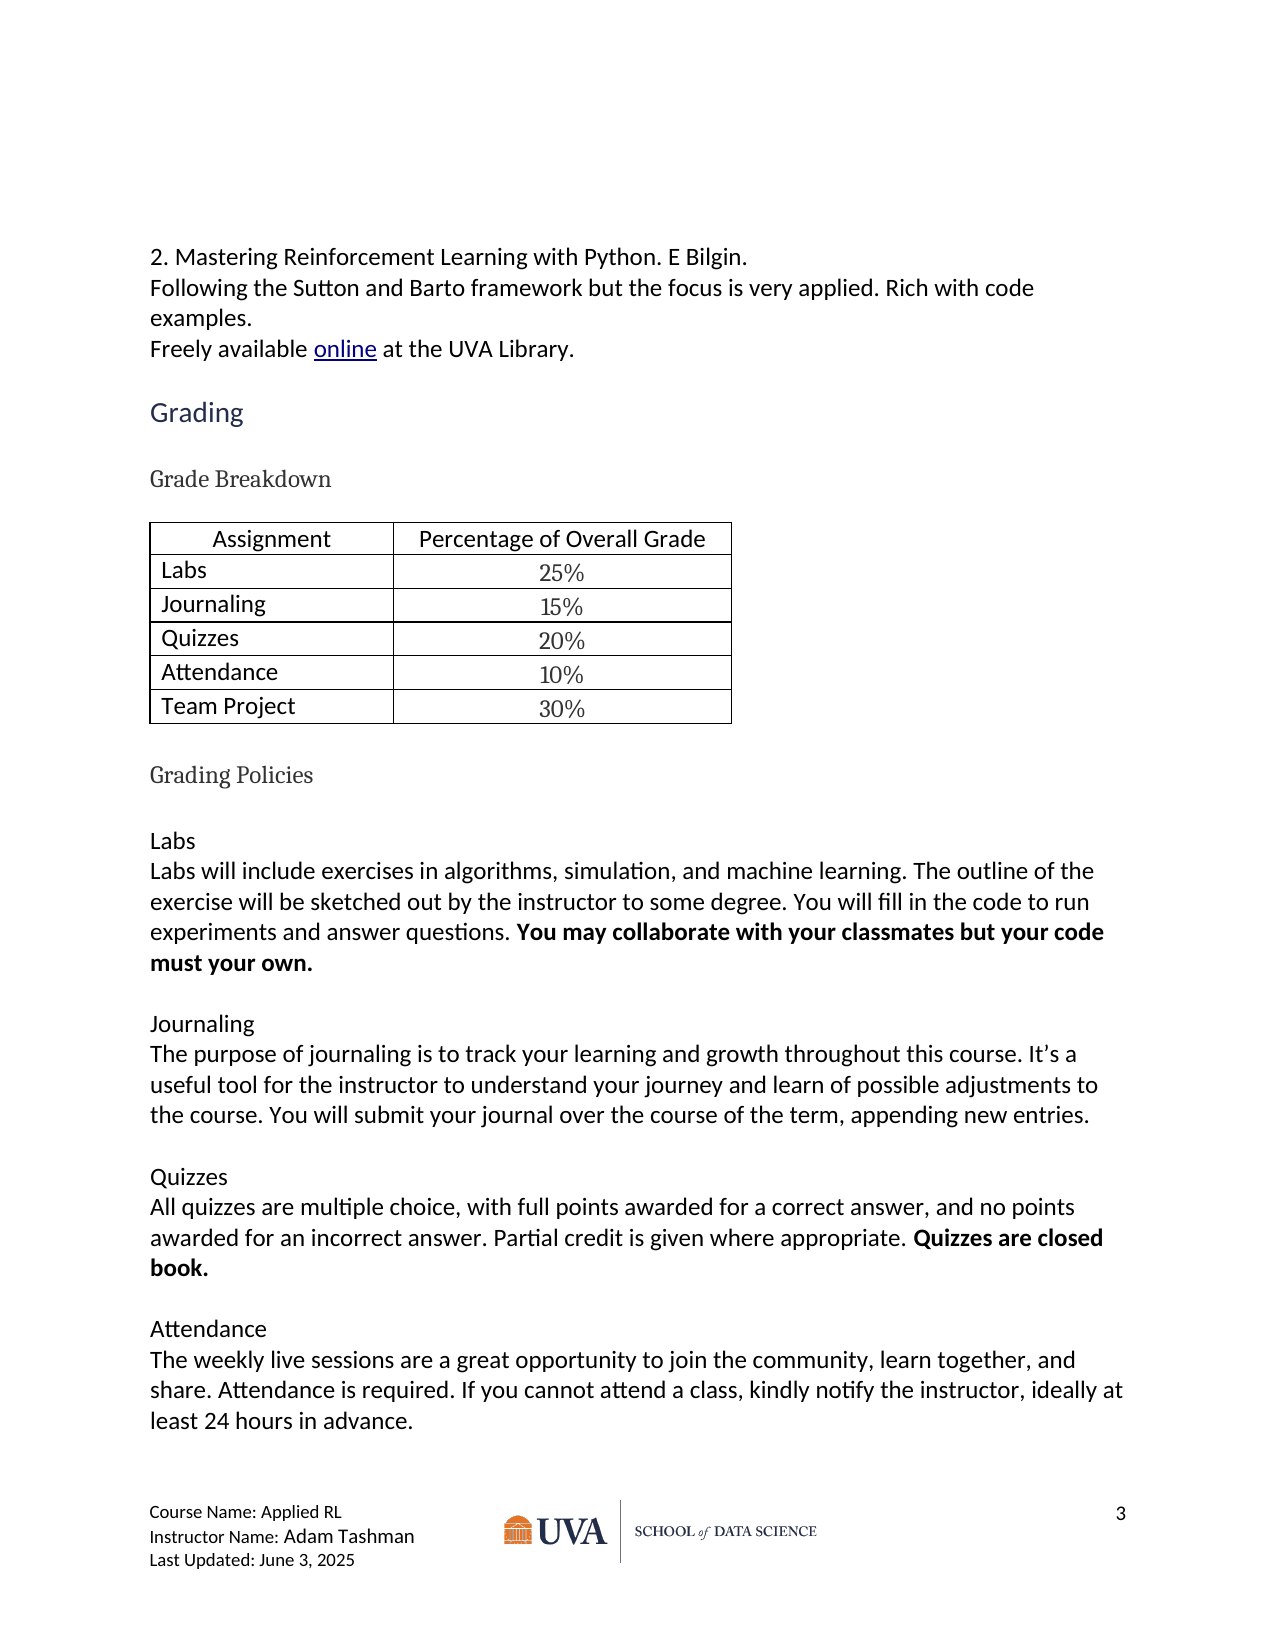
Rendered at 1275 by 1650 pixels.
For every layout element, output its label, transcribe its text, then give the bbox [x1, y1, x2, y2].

text All quizzes are multiple choice, with full points awarded for a correct answer, and no points awarded for an incorrect answer. Partial credit is given where appropriate. Quizzes are closed book. [150, 1191, 1125, 1283]
text The purpose of journaling is to track your learning and growth throughout this course. It’s a useful tool for the instructor to understand your journey and learn of possible adjustments to the course. You will submit your journal over the course of the term, appending new entries. [150, 1038, 1125, 1130]
table_cell 30% [394, 690, 731, 723]
text Labs [150, 825, 1125, 855]
text Following the Sutton and Barto framework but the focus is very applied. Rich with code examples. Freely available online at the UVA Library. [150, 272, 1125, 394]
text Labs will include exercises in algorithms, simulation, and machine learning. The outline of the exercise will be sketched out by the instructor to some degree. You will fill in the code to run experiments and answer questions. You may collaborate with your classmates but your code must your own. [150, 855, 1125, 977]
subtitle Grading Policies [150, 761, 1125, 790]
subtitle Grade Breakdown [150, 464, 1125, 522]
table_cell 10% [394, 656, 731, 689]
table_header Percentage of Overall Grade [394, 523, 731, 553]
table_cell Labs [151, 555, 393, 587]
text Journaling [150, 1008, 1125, 1038]
table_cell 15% [394, 589, 731, 621]
table_cell 25% [394, 555, 731, 587]
table_cell Journaling [151, 589, 393, 621]
table_cell Quizzes [151, 623, 393, 655]
subtitle Grading [150, 394, 1125, 430]
table_cell 20% [394, 623, 731, 655]
table_cell Attendance [151, 656, 393, 689]
text Attendance The weekly live sessions are a great opportunity to join the community, learn together, and share. Attendance is required. If you cannot attend a class, kindly notify the instructor, ideally at least 24 hours in advance. [150, 1313, 1125, 1466]
table_header Assignment [151, 523, 393, 553]
table_cell Team Project [151, 690, 393, 723]
picture [504, 1500, 817, 1563]
text 2. Mastering Reinforcement Learning with Python. E Bilgin. [150, 242, 1125, 272]
text Quizzes [150, 1161, 1125, 1191]
